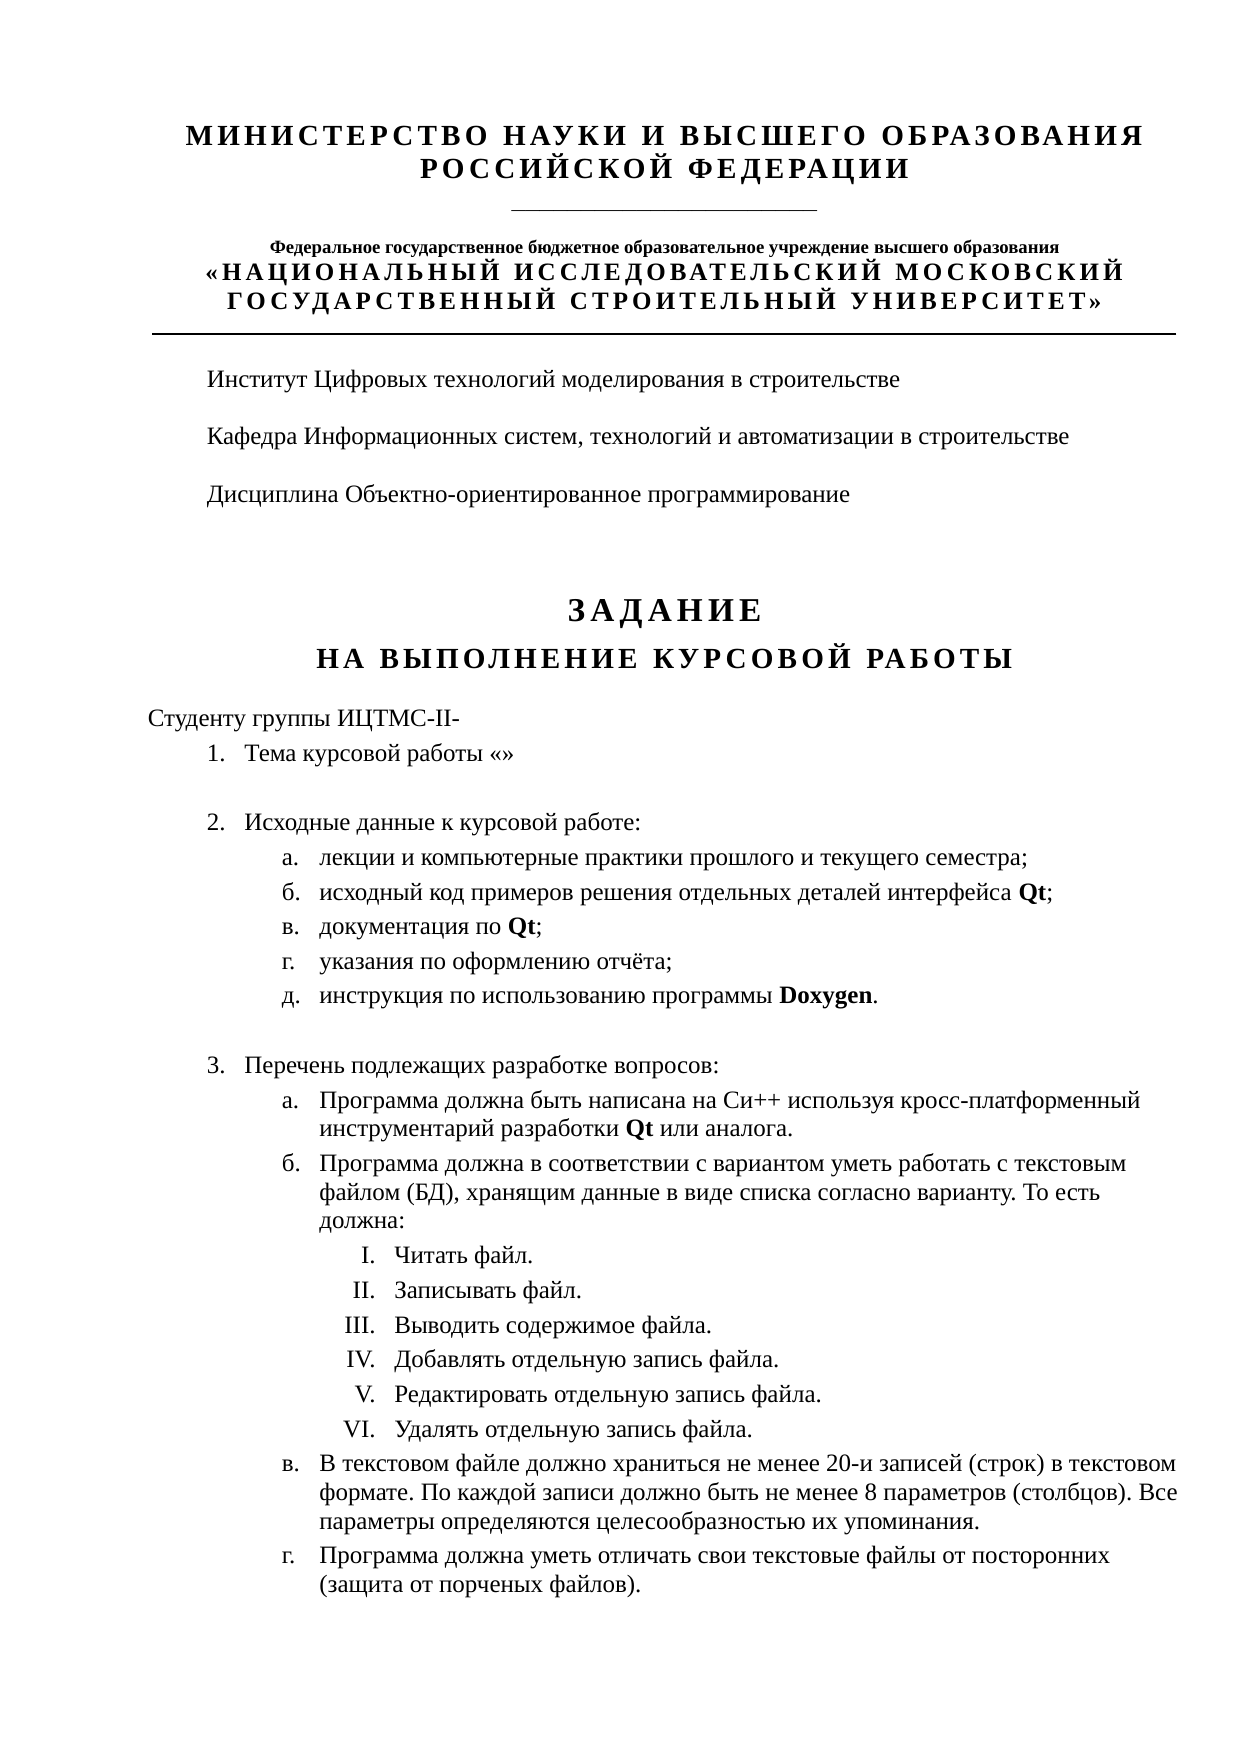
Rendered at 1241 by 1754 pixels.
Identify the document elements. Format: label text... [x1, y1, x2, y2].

list исходный код примеров решения отдельных деталей интерфейса Qt; [282, 877, 1181, 905]
list документация по Qt; [282, 911, 1181, 940]
list Выводить содержимое файла. [375, 1310, 1181, 1338]
text Кафедра Информационных систем, технологий и автоматизации в строительстве [207, 421, 1181, 450]
text Институт Цифровых технологий моделирования в строительстве [207, 364, 1181, 392]
list Удалять отдельную запись файла. [375, 1414, 1181, 1442]
list инструкция по использованию программы Doxygen. [282, 981, 1181, 1009]
list Читать файл. [375, 1240, 1181, 1269]
list Перечень подлежащих разработке вопросов: [207, 1050, 1181, 1079]
list Программа должна быть написана на Си++ используя кросс-платформенный инструментарий разработки Qt или аналога. [282, 1085, 1181, 1142]
subtitle ЗАДАНИЕ [148, 590, 1181, 628]
list Исходные данные к курсовой работе: [207, 807, 1181, 836]
list В текстовом файле должно храниться не менее 20-и записей (строк) в текстовом формате. По каждой записи должно быть не менее 8 параметров (столбцов). Все параметры определяются целесообразностью их упоминания. [282, 1448, 1181, 1535]
list Добавлять отдельную запись файла. [375, 1344, 1181, 1373]
list Тема курсовой работы «» [207, 738, 1181, 767]
list Записывать файл. [375, 1275, 1181, 1304]
list лекции и компьютерные практики прошлого и текущего семестра; [282, 842, 1181, 871]
text «НАЦИОНАЛЬНЫЙ ИССЛЕДОВАТЕЛЬСКИЙ МОСКОВСКИЙ ГОСУДАРСТВЕННЫЙ СТРОИТЕЛЬНЫЙ УНИВЕРСИТЕТ» [148, 257, 1181, 314]
text МИНИСТЕРСТВО НАУКИ И ВЫСШЕГО ОБРАЗОВАНИЯ РОССИЙСКОЙ ФЕДЕРАЦИИ [148, 118, 1181, 185]
text Федеральное государственное бюджетное образовательное учреждение высшего образования [148, 236, 1181, 257]
list Программа должна в соответствии с вариантом уметь работать с текстовым файлом (БД), хранящим данные в виде списка согласно варианту. То есть должна: [282, 1148, 1181, 1234]
list Программа должна уметь отличать свои текстовые файлы от посторонних (защита от порченых файлов). [282, 1541, 1181, 1598]
text Студенту группы ИЦТМС-II- [148, 703, 1181, 732]
text Дисциплина Объектно-ориентированное программирование [207, 479, 1181, 507]
text ______________________ [148, 185, 1181, 214]
text НА ВЫПОЛНЕНИЕ КУРСОВОЙ РАБОТЫ [148, 641, 1181, 674]
list Редактировать отдельную запись файла. [375, 1379, 1181, 1408]
list указания по оформлению отчёта; [282, 946, 1181, 975]
